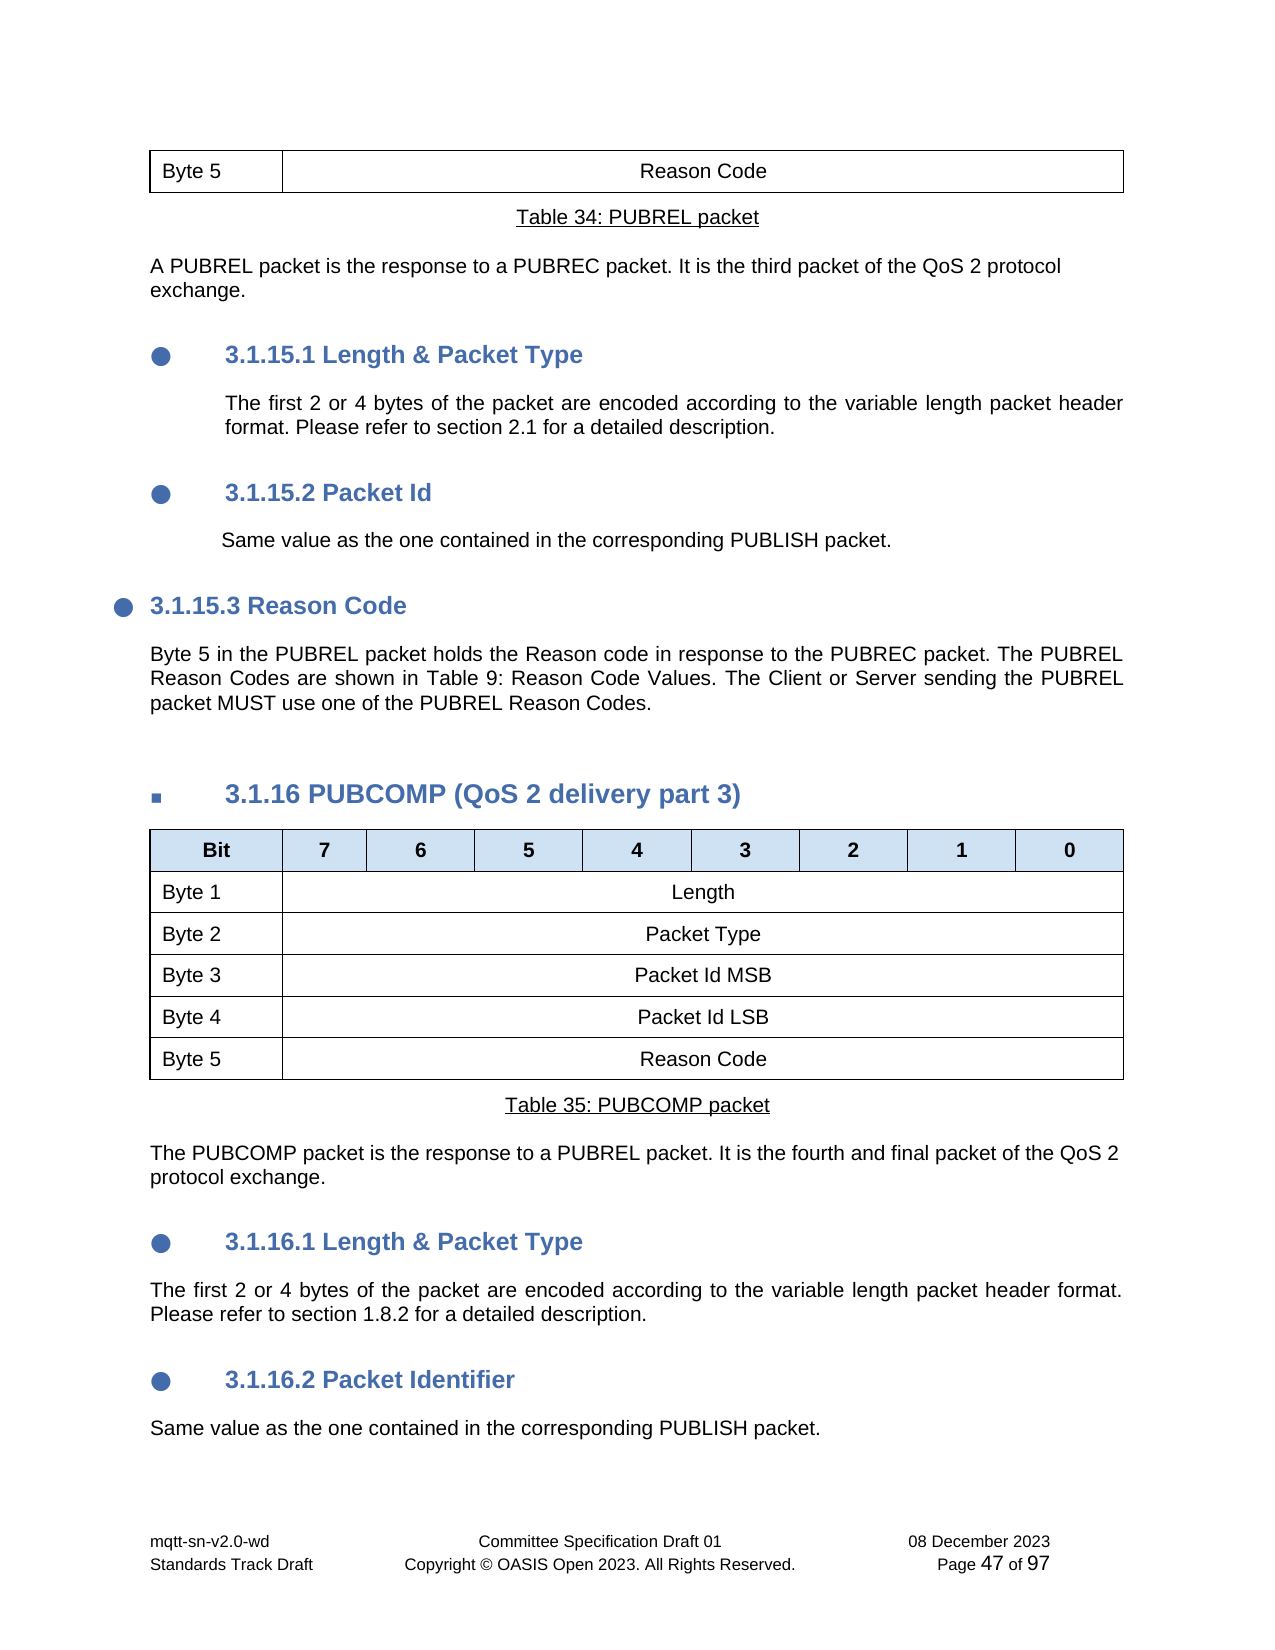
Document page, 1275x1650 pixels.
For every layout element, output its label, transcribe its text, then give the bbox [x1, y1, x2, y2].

subtitle 3.1.15.1 Length & Packet Type [150, 327, 1124, 378]
subtitle 3.1.15.2 Packet Id [150, 464, 1124, 516]
table_header 0 [1016, 830, 1123, 871]
table_cell Length [283, 872, 1123, 912]
text The first 2 or 4 bytes of the packet are encoded according to the variable length packet header format. Please refer to section 1.8.2 for a detailed description. [150, 1278, 1124, 1326]
table_cell Byte 3 [151, 955, 282, 996]
subtitle 3.1.16.2 Packet Identifier [150, 1352, 1124, 1403]
table_cell Byte 5 [151, 151, 282, 192]
table_cell Byte 2 [151, 913, 282, 954]
text The first 2 or 4 bytes of the packet are encoded according to the variable length packet header format. Please refer to section 2.1 for a detailed description. [225, 390, 1124, 439]
text Table 35: PUBCOMP packet [150, 1092, 1125, 1116]
table_header 7 [283, 830, 366, 871]
table_cell Byte 5 [151, 1038, 282, 1079]
text The PUBCOMP packet is the response to a PUBREL packet. It is the fourth and final packet of the QoS 2 protocol exchange. [150, 1141, 1125, 1189]
subtitle 3.1.16.1 Length & Packet Type [150, 1214, 1124, 1265]
table_header 4 [583, 830, 691, 871]
text Table 34: PUBREL packet [150, 205, 1125, 229]
table_header 1 [908, 830, 1015, 871]
table_cell Packet Id LSB [283, 997, 1123, 1037]
text Same value as the one contained in the corresponding PUBLISH packet. [150, 1416, 1124, 1439]
subtitle 3.1.16 PUBCOMP (QoS 2 delivery part 3) [150, 776, 1124, 814]
table_cell Byte 4 [151, 997, 282, 1037]
table_cell Reason Code [283, 1038, 1123, 1079]
text A PUBREL packet is the response to a PUBREC packet. It is the third packet of the QoS 2 protocol exchange. [150, 254, 1125, 302]
table_header 2 [800, 830, 907, 871]
text Byte 5 in the PUBREL packet holds the Reason code in response to the PUBREC packet. The PUBREL Reason Codes are shown in Table 9: Reason Code Values. The Client or Server sending the PUBREL packet MUST use one of the PUBREL Reason Codes. [150, 642, 1124, 715]
table_cell Reason Code [283, 151, 1123, 192]
text Same value as the one contained in the corresponding PUBLISH packet. [221, 528, 1124, 552]
table_header Bit [151, 830, 282, 871]
table_header 6 [367, 830, 474, 871]
table_header 5 [475, 830, 582, 871]
table_cell Byte 1 [151, 872, 282, 912]
subtitle 3.1.15.3 Reason Code [112, 578, 1124, 629]
table_cell Packet Type [283, 913, 1123, 954]
table_header 3 [692, 830, 799, 871]
table_cell Packet Id MSB [283, 955, 1123, 996]
